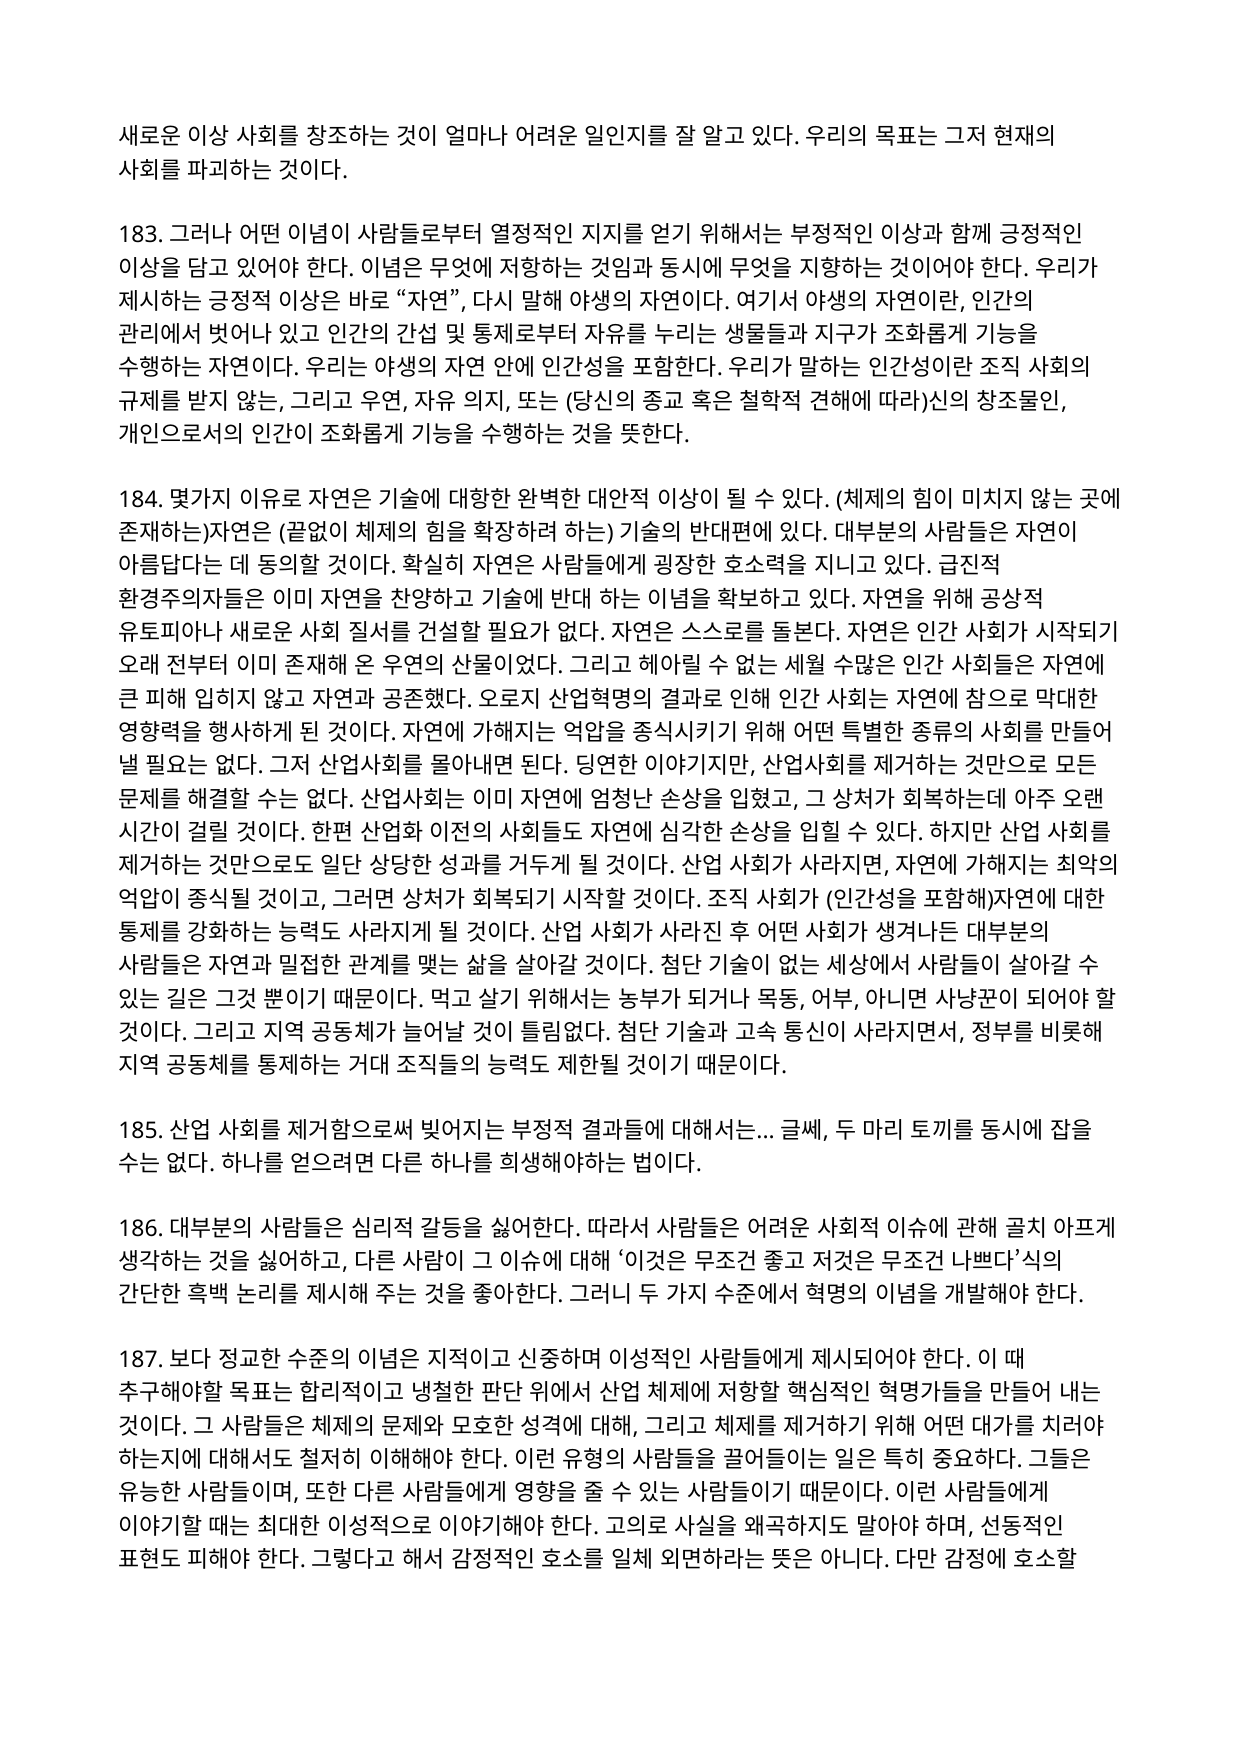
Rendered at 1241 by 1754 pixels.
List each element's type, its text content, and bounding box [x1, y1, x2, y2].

text 183. 그러나 어떤 이념이 사람들로부터 열정적인 지지를 얻기 위해서는 부정적인 이상과 함께 긍정적인 이상을 담고 있어야 한다. 이념은 무엇에 저항하는 것임과 동시에 무엇을 지향하는 것이어야 한다. 우리가 제시하는 긍정적 이상은 바로 “자연”, 다시 말해 야생의 자연이다. 여기서 야생의 자연이란, 인간의 관리에서 벗어나 있고 인간의 간섭 및 통제로부터 자유를 누리는 생물들과 지구가 조화롭게 기능을 수행하는 자연이다. 우리는 야생의 자연 안에 인간성을 포함한다. 우리가 말하는 인간성이란 조직 사회의 규제를 받지 않는, 그리고 우연, 자유 의지, 또는 (당신의 종교 혹은 철학적 견해에 따라)신의 창조물인, 개인으로서의 인간이 조화롭게 기능을 수행하는 것을 뜻한다. [118, 216, 1122, 449]
text 새로운 이상 사회를 창조하는 것이 얼마나 어려운 일인지를 잘 알고 있다. 우리의 목표는 그저 현재의 사회를 파괴하는 것이다. [118, 118, 1122, 185]
text 184. 몇가지 이유로 자연은 기술에 대항한 완벽한 대안적 이상이 될 수 있다. (체제의 힘이 미치지 않는 곳에 존재하는)자연은 (끝없이 체제의 힘을 확장하려 하는) 기술의 반대편에 있다. 대부분의 사람들은 자연이 아름답다는 데 동의할 것이다. 확실히 자연은 사람들에게 굉장한 호소력을 지니고 있다. 급진적 환경주의자들은 이미 자연을 찬양하고 기술에 반대 하는 이념을 확보하고 있다. 자연을 위해 공상적 유토피아나 새로운 사회 질서를 건설할 필요가 없다. 자연은 스스로를 돌본다. 자연은 인간 사회가 시작되기 오래 전부터 이미 존재해 온 우연의 산물이었다. 그리고 헤아릴 수 없는 세월 수많은 인간 사회들은 자연에 큰 피해 입히지 않고 자연과 공존했다. 오로지 산업혁명의 결과로 인해 인간 사회는 자연에 참으로 막대한 영향력을 행사하게 된 것이다. 자연에 가해지는 억압을 종식시키기 위해 어떤 특별한 종류의 사회를 만들어 낼 필요는 없다. 그저 산업사회를 몰아내면 된다. 딩연한 이야기지만, 산업사회를 제거하는 것만으로 모든 문제를 해결할 수는 없다. 산업사회는 이미 자연에 엄청난 손상을 입혔고, 그 상처가 회복하는데 아주 오랜 시간이 걸릴 것이다. 한편 산업화 이전의 사회들도 자연에 심각한 손상을 입힐 수 있다. 하지만 산업 사회를 제거하는 것만으로도 일단 상당한 성과를 거두게 될 것이다. 산업 사회가 사라지면, 자연에 가해지는 최악의 억압이 종식될 것이고, 그러면 상처가 회복되기 시작할 것이다. 조직 사회가 (인간성을 포함해)자연에 대한 통제를 강화하는 능력도 사라지게 될 것이다. 산업 사회가 사라진 후 어떤 사회가 생겨나든 대부분의 사람들은 자연과 밀접한 관계를 맺는 삶을 살아갈 것이다. 첨단 기술이 없는 세상에서 사람들이 살아갈 수 있는 길은 그것 뿐이기 때문이다. 먹고 살기 위해서는 농부가 되거나 목동, 어부, 아니면 사냥꾼이 되어야 할 것이다. 그리고 지역 공동체가 늘어날 것이 틀림없다. 첨단 기술과 고속 통신이 사라지면서, 정부를 비롯해 지역 공동체를 통제하는 거대 조직들의 능력도 제한될 것이기 때문이다. [118, 481, 1122, 1081]
text 185. 산업 사회를 제거함으로써 빚어지는 부정적 결과들에 대해서는... 글쎄, 두 마리 토끼를 동시에 잡을 수는 없다. 하나를 얻으려면 다른 하나를 희생해야하는 법이다. [118, 1112, 1122, 1178]
text 186. 대부분의 사람들은 심리적 갈등을 싫어한다. 따라서 사람들은 어려운 사회적 이슈에 관해 골치 아프게 생각하는 것을 싫어하고, 다른 사람이 그 이슈에 대해 ‘이것은 무조건 좋고 저것은 무조건 나쁘다’식의 간단한 흑백 논리를 제시해 주는 것을 좋아한다. 그러니 두 가지 수준에서 혁명의 이념을 개발해야 한다. [118, 1210, 1122, 1310]
text 187. 보다 정교한 수준의 이념은 지적이고 신중하며 이성적인 사람들에게 제시되어야 한다. 이 때 추구해야할 목표는 합리적이고 냉철한 판단 위에서 산업 체제에 저항할 핵심적인 혁명가들을 만들어 내는 것이다. 그 사람들은 체제의 문제와 모호한 성격에 대해, 그리고 체제를 제거하기 위해 어떤 대가를 치러야 하는지에 대해서도 철저히 이해해야 한다. 이런 유형의 사람들을 끌어들이는 일은 특히 중요하다. 그들은 유능한 사람들이며, 또한 다른 사람들에게 영향을 줄 수 있는 사람들이기 때문이다. 이런 사람들에게 이야기할 때는 최대한 이성적으로 이야기해야 한다. 고의로 사실을 왜곡하지도 말아야 하며, 선동적인 표현도 피해야 한다. 그렇다고 해서 감정적인 호소를 일체 외면하라는 뜻은 아니다. 다만 감정에 호소할 [118, 1341, 1122, 1574]
